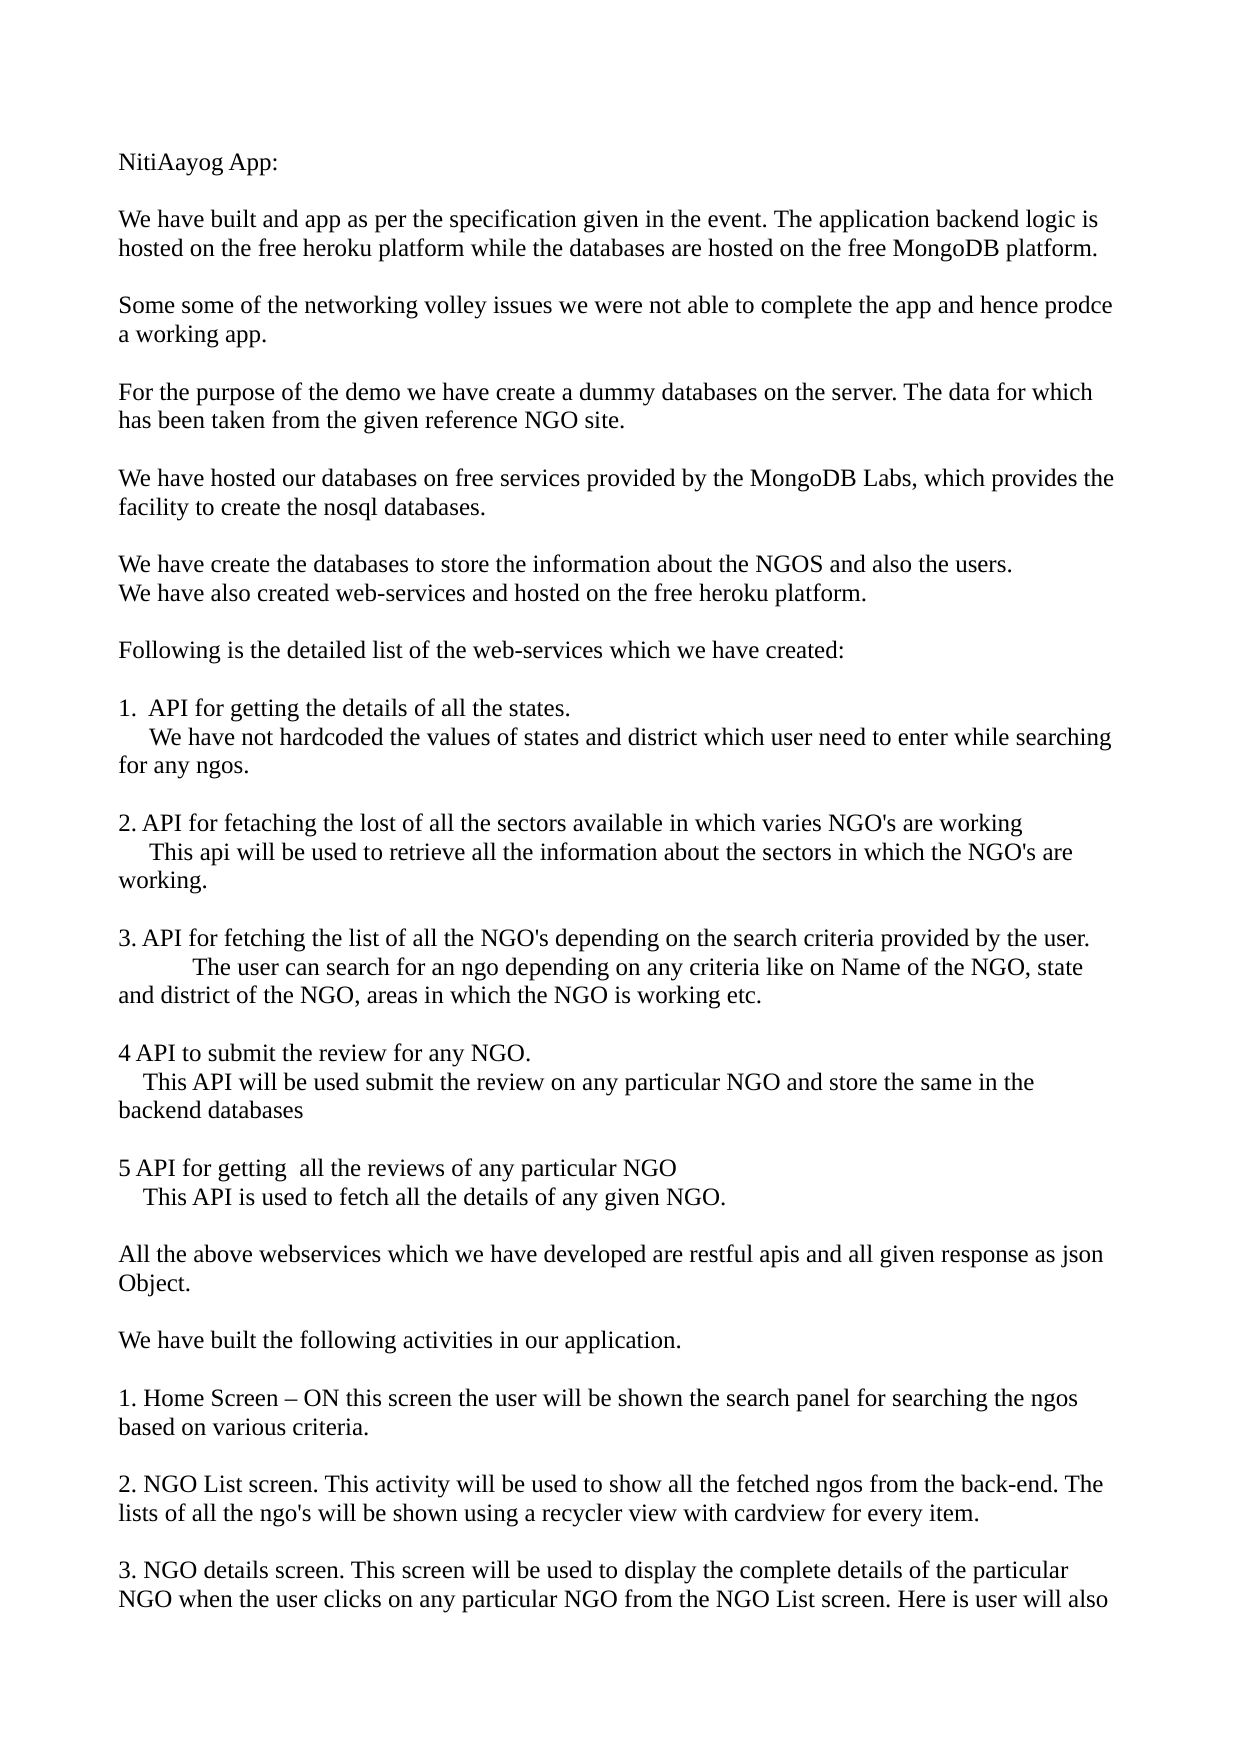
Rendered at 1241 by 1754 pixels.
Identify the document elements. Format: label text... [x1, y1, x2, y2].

text All the above webservices which we have developed are restful apis and all given response as json Object. [118, 1239, 1122, 1297]
text 2. API for fetaching the lost of all the sectors available in which varies NGO's are working [118, 808, 1122, 837]
text We have not hardcoded the values of states and district which user need to enter while searching for any ngos. [118, 722, 1122, 779]
text For the purpose of the demo we have create a dummy databases on the server. The data for which has been taken from the given reference NGO site. [118, 377, 1122, 434]
text NitiAayog App: [118, 147, 1122, 176]
text We have hosted our databases on free services provided by the MongoDB Labs, which provides the facility to create the nosql databases. [118, 463, 1122, 521]
text 3. NGO details screen. This screen will be used to display the complete details of the particular NGO when the user clicks on any particular NGO from the NGO List screen. Here is user will also [118, 1556, 1122, 1613]
text The user can search for an ngo depending on any criteria like on Name of the NGO, state and district of the NGO, areas in which the NGO is working etc. [118, 952, 1122, 1009]
text This API is used to fetch all the details of any given NGO. [118, 1182, 1122, 1211]
text This API will be used submit the review on any particular NGO and store the same in the backend databases [118, 1067, 1122, 1124]
text Some some of the networking volley issues we were not able to complete the app and hence prodce a working app. [118, 291, 1122, 348]
text We have built and app as per the specification given in the event. The application backend logic is hosted on the free heroku platform while the databases are hosted on the free MongoDB platform. [118, 204, 1122, 262]
text We have built the following activities in our application. [118, 1326, 1122, 1354]
text 3. API for fetching the list of all the NGO's depending on the search criteria provided by the user. [118, 923, 1122, 952]
text This api will be used to retrieve all the information about the sectors in which the NGO's are working. [118, 837, 1122, 894]
text 5 API for getting all the reviews of any particular NGO [118, 1153, 1122, 1182]
text 1. Home Screen – ON this screen the user will be shown the search panel for searching the ngos based on various criteria. [118, 1383, 1122, 1441]
text 1. API for getting the details of all the states. [118, 693, 1122, 722]
text We have create the databases to store the information about the NGOS and also the users. [118, 549, 1122, 578]
text Following is the detailed list of the web-services which we have created: [118, 636, 1122, 664]
text 2. NGO List screen. This activity will be used to show all the fetched ngos from the back-end. The lists of all the ngo's will be shown using a recycler view with cardview for every item. [118, 1469, 1122, 1527]
text 4 API to submit the review for any NGO. [118, 1038, 1122, 1067]
text We have also created web-services and hosted on the free heroku platform. [118, 578, 1122, 607]
